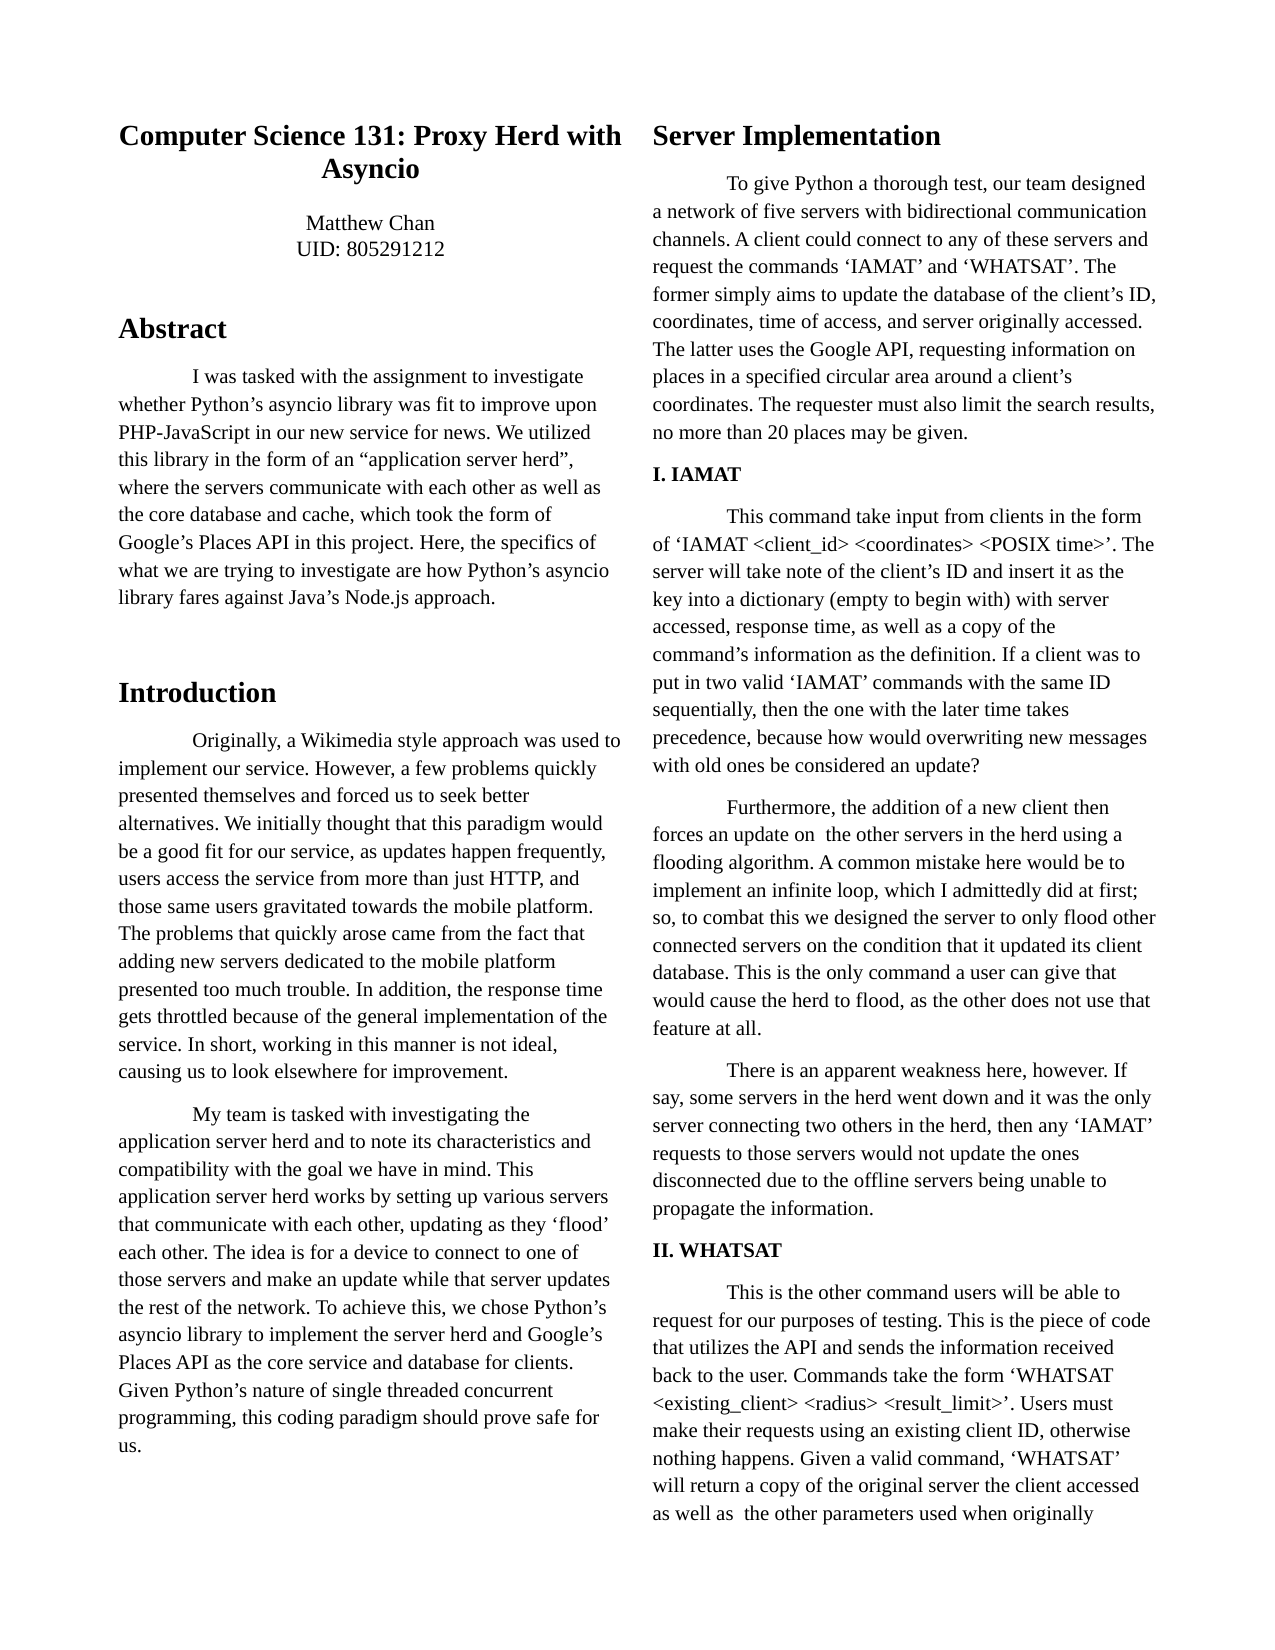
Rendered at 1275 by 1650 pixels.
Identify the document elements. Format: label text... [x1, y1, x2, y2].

text Abstract [118, 311, 622, 345]
text I. IAMAT [652, 462, 1157, 486]
text To give Python a thorough test, our team designed a network of five servers with bidirectional communication channels. A client could connect to any of these servers and request the commands ‘IAMAT’ and ‘WHATSAT’. The former simply aims to update the database of the client’s ID, coordinates, time of access, and server originally accessed. The latter uses the Google API, requesting information on places in a specified circular area around a client’s coordinates. The requester must also limit the search results, no more than 20 places may be given. [652, 171, 1157, 444]
text Furthermore, the addition of a new client then forces an update on the other servers in the herd using a flooding algorithm. A common mistake here would be to implement an infinite loop, which I admittedly did at first; so, to combat this we designed the server to only flood other connected servers on the condition that it updated its client database. This is the only command a user can give that would cause the herd to flood, as the other does not use that feature at all. [652, 795, 1157, 1039]
text This command take input from clients in the form of ‘IAMAT <client_id> <coordinates> <POSIX time>’. The server will take note of the client’s ID and insert it as the key into a dictionary (empty to begin with) with server accessed, response time, as well as a copy of the command’s information as the definition. If a client was to put in two valid ‘IAMAT’ commands with the same ID sequentially, then the one with the later time takes precedence, because how would overwriting new messages with old ones be considered an update? [652, 504, 1157, 777]
text My team is tasked with investigating the application server herd and to note its characteristics and compatibility with the goal we have in mind. This application server herd works by setting up various servers that communicate with each other, updating as they ‘flood’ each other. The idea is for a device to connect to one of those servers and make an update while that server updates the rest of the network. To achieve this, we chose Python’s asyncio library to implement the server herd and Google’s Places API as the core service and database for clients. Given Python’s nature of single threaded concurrent programming, this coding paradigm should prove safe for us. [118, 1102, 622, 1457]
text Server Implementation [652, 118, 1157, 152]
text II. WHATSAT [652, 1238, 1157, 1262]
text Matthew Chan [118, 210, 622, 236]
text There is an apparent weakness here, however. If say, some servers in the herd went down and it was the only server connecting two others in the herd, then any ‘IAMAT’ requests to those servers would not update the ones disconnected due to the offline servers being unable to propagate the information. [652, 1058, 1157, 1220]
text This is the other command users will be able to request for our purposes of testing. This is the piece of code that utilizes the API and sends the information received back to the user. Commands take the form ‘WHATSAT <existing_client> <radius> <result_limit>’. Users must make their requests using an existing client ID, otherwise nothing happens. Given a valid command, ‘WHATSAT’ will return a copy of the original server the client accessed as well as the other parameters used when originally [652, 1280, 1157, 1525]
text Computer Science 131: Proxy Herd with Asyncio [118, 118, 622, 185]
text Introduction [118, 675, 622, 708]
text I was tasked with the assignment to investigate whether Python’s asyncio library was fit to improve upon PHP-JavaScript in our new service for news. We utilized this library in the form of an “application server herd”, where the servers communicate with each other as well as the core database and cache, which took the form of Google’s Places API in this project. Here, the specifics of what we are trying to investigate are how Python’s asyncio library fares against Java’s Node.js approach. [118, 364, 622, 609]
text Originally, a Wikimedia style approach was used to implement our service. However, a few problems quickly presented themselves and forced us to seek better alternatives. We initially thought that this paradigm would be a good fit for our service, as updates happen frequently, users access the service from more than just HTTP, and those same users gravitated towards the mobile platform. The problems that quickly arose came from the fact that adding new servers dedicated to the mobile platform presented too much trouble. In addition, the response time gets throttled because of the general implementation of the service. In short, working in this manner is not ideal, causing us to look elsewhere for improvement. [118, 728, 622, 1083]
text UID: 805291212 [118, 236, 622, 261]
